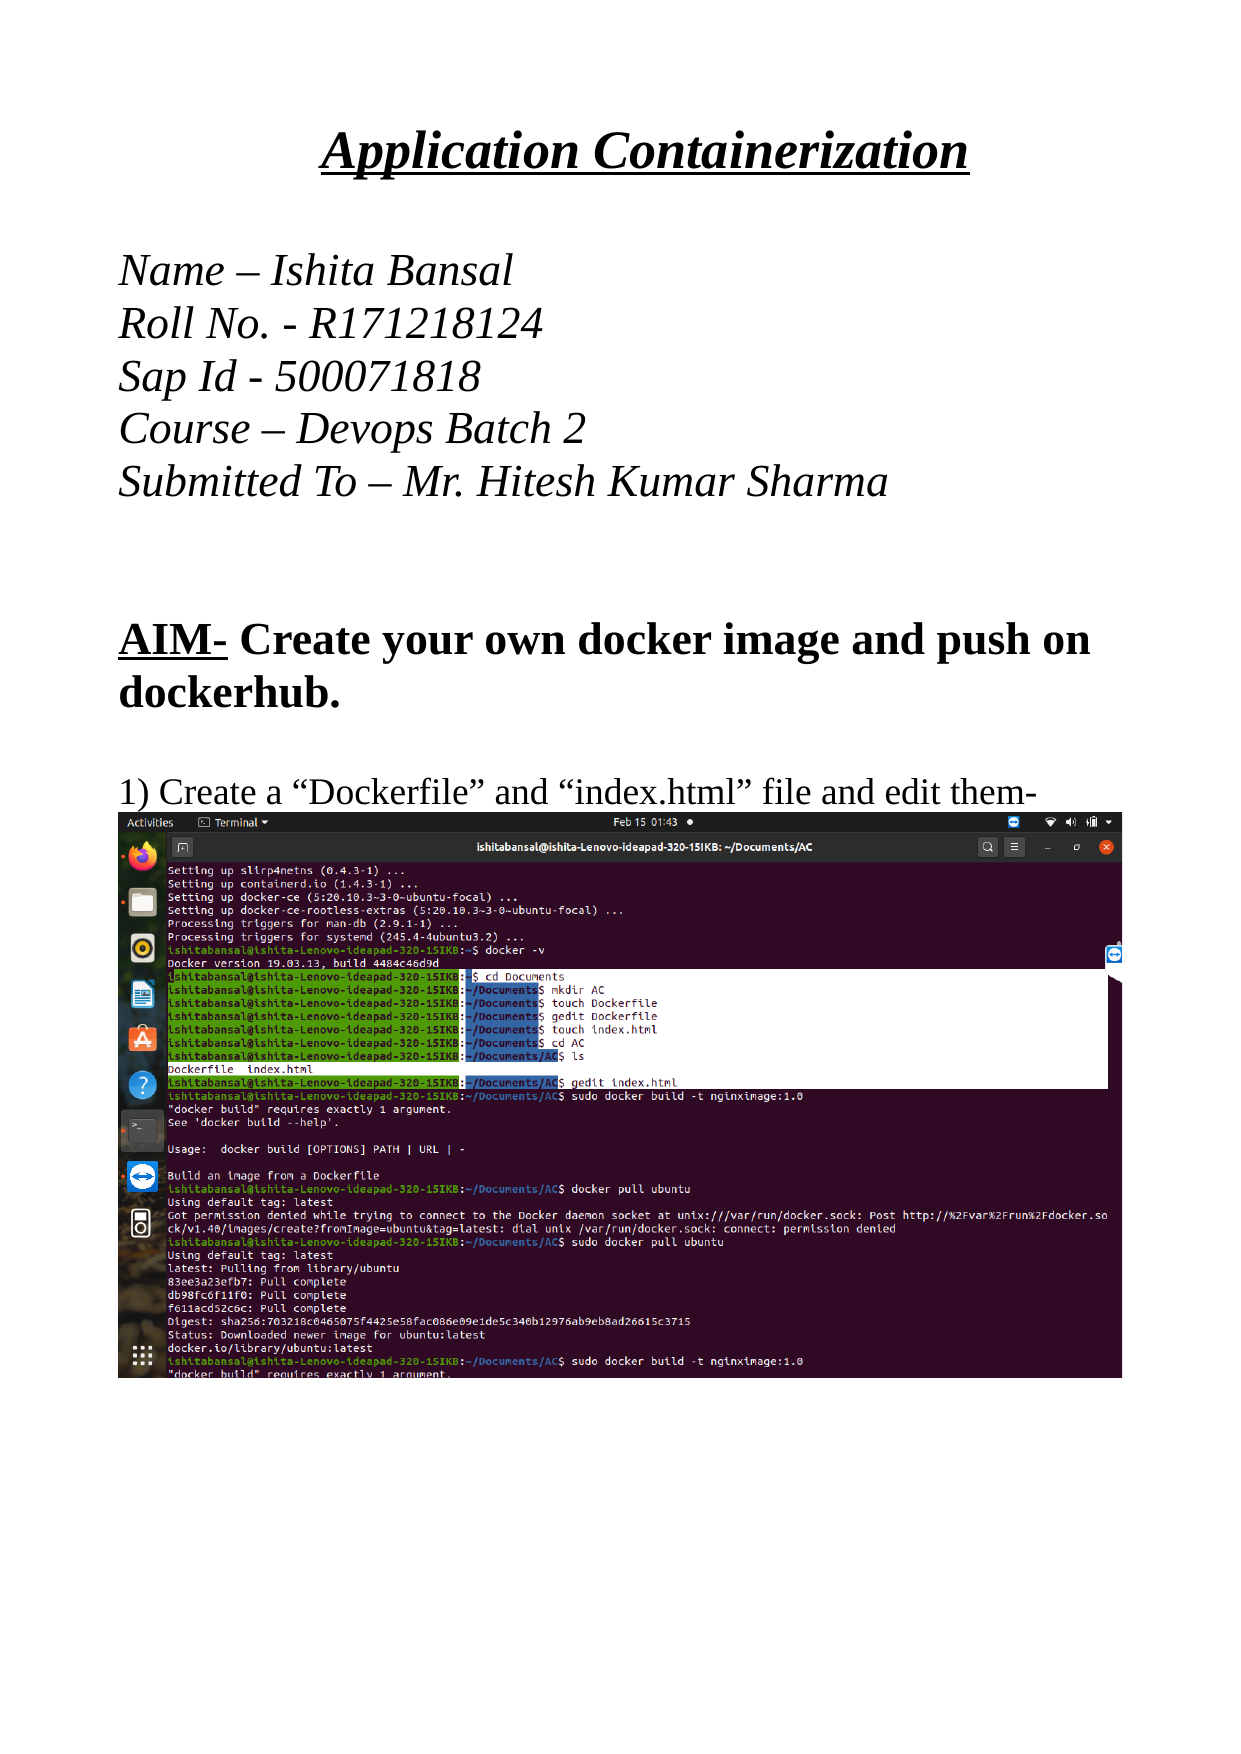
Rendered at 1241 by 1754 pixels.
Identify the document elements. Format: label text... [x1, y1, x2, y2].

text Name – Ishita Bansal [118, 243, 1122, 295]
text AIM- Create your own docker image and push on dockerhub. [118, 612, 1122, 717]
text Application Containerization [118, 118, 1122, 180]
picture [118, 812, 1123, 1378]
text Submitted To – Mr. Hitesh Kumar Sharma [118, 453, 1122, 506]
text Roll No. - R171218124 [118, 295, 1122, 348]
text Sap Id - 500071818 [118, 348, 1122, 401]
text 1) Create a “Dockerfile” and “index.html” file and edit them- [118, 770, 1122, 812]
text Course – Devops Batch 2 [118, 401, 1122, 453]
